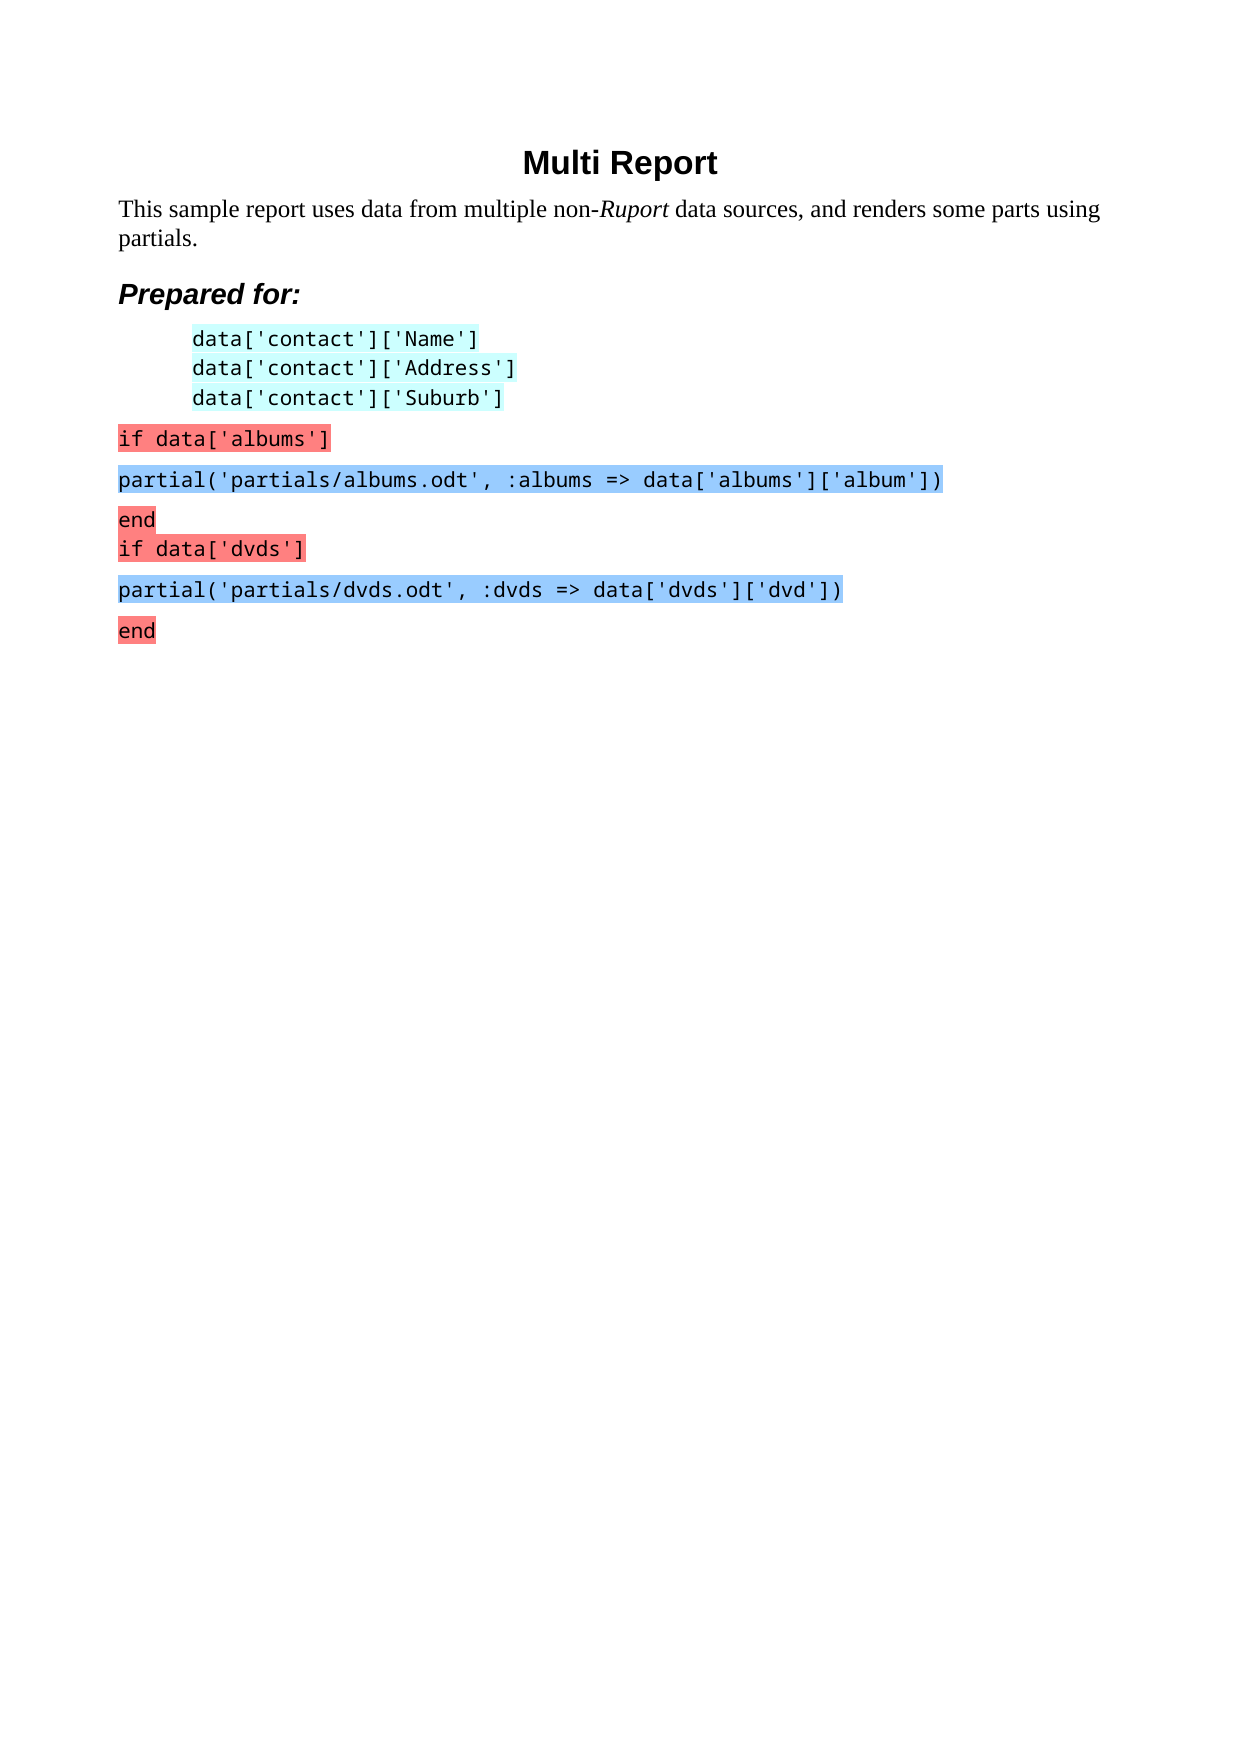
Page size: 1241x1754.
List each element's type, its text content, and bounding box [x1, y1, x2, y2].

text This sample report uses data from multiple non-Ruport data sources, and renders some parts using partials. [118, 194, 1122, 252]
text if data['albums'] [331, 424, 1122, 452]
subtitle Prepared for: [118, 277, 1122, 310]
text data['contact']['Name'] data['contact']['Address'] data['contact']['Suburb'] [118, 323, 1122, 411]
text partial('partials/albums.odt', :albums => data['albums']['album']) [943, 465, 1122, 493]
text end if data['dvds'] [156, 506, 1122, 562]
text partial('partials/dvds.odt', :dvds => data['dvds']['dvd']) [843, 575, 1122, 603]
text end [156, 616, 1122, 644]
subtitle Multi Report [118, 143, 1122, 182]
